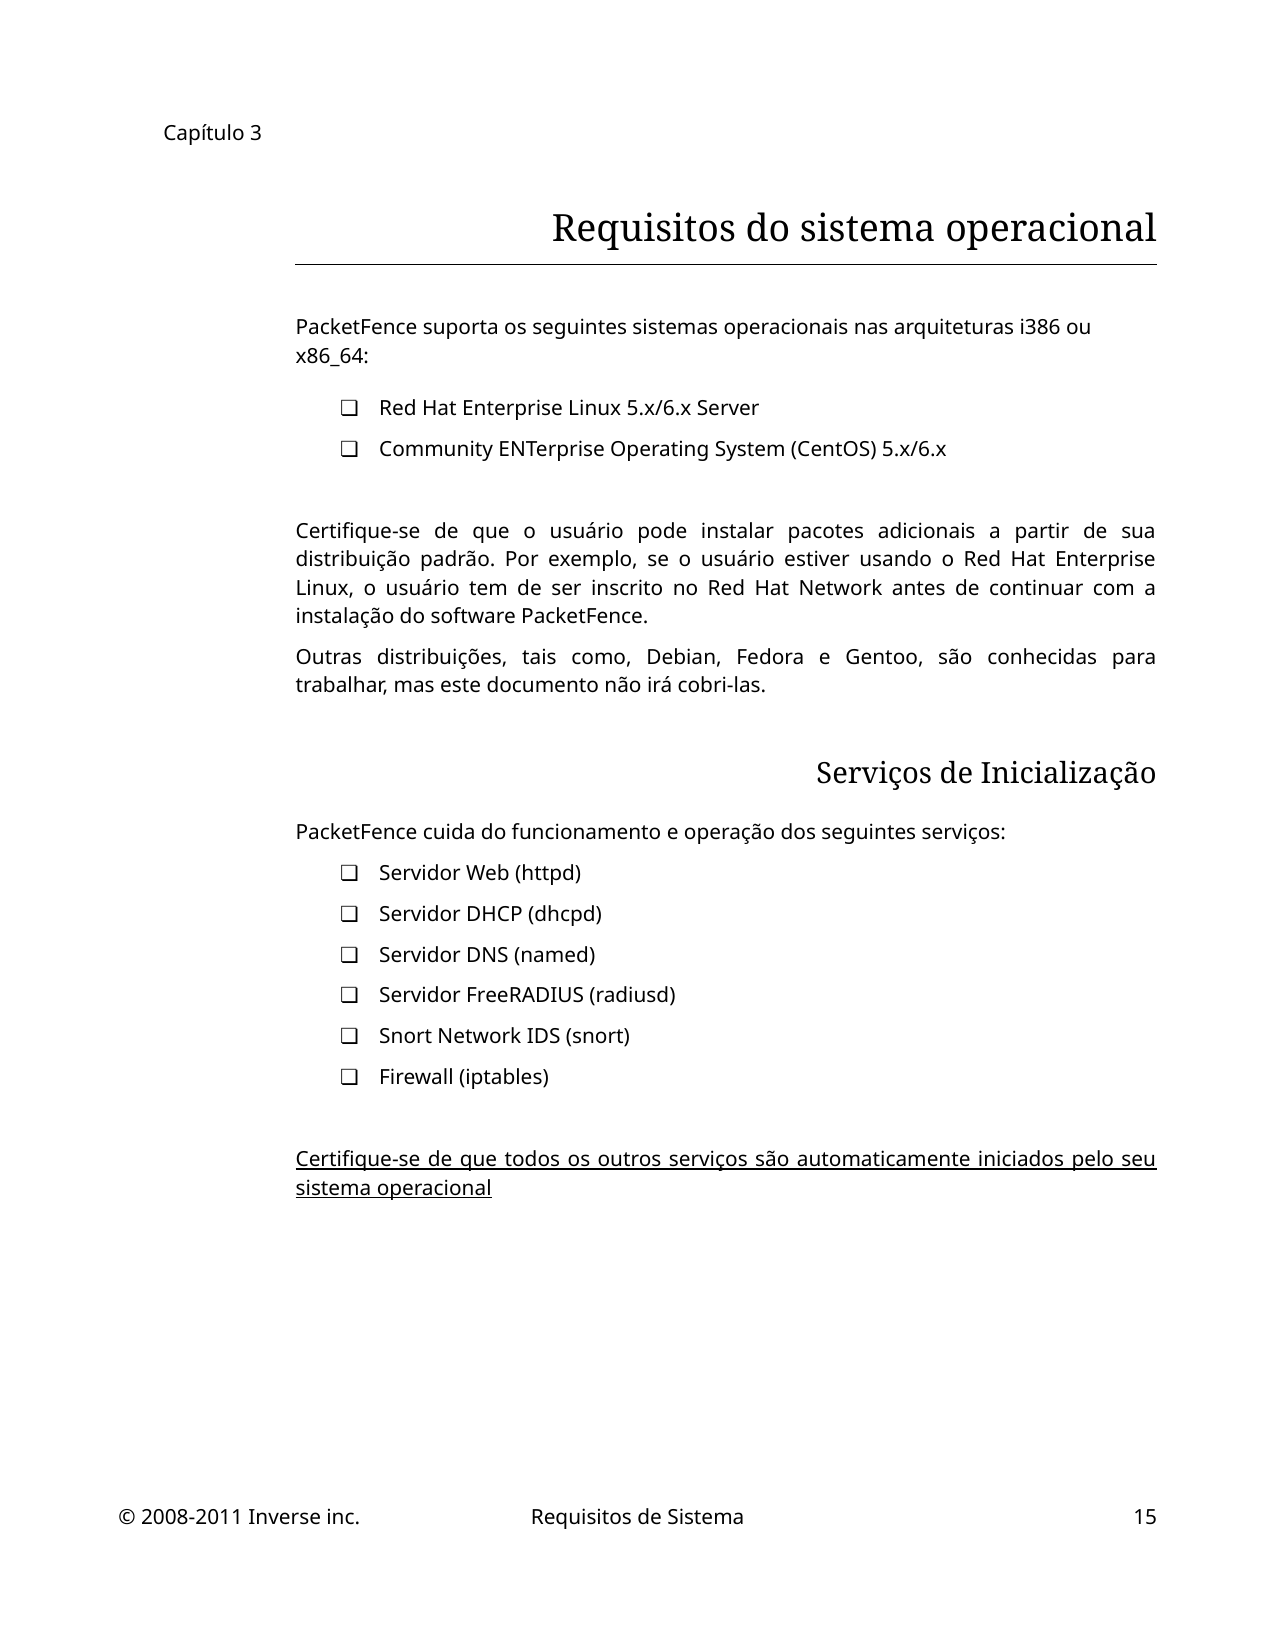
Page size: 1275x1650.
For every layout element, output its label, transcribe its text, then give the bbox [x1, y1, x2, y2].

subtitle Serviços de Inicialização [295, 752, 1157, 792]
list ❏ Servidor FreeRADIUS (radiusd) [340, 981, 1157, 1009]
text PacketFence suporta os seguintes sistemas operacionais nas arquiteturas i386 ou x86_64: [295, 312, 1157, 369]
list ❏ Servidor DHCP (dhcpd) [340, 899, 1157, 927]
list ❏ Servidor DNS (named) [340, 940, 1157, 968]
list ❏ Servidor Web (httpd) [340, 858, 1157, 886]
list ❏ Firewall (iptables) [340, 1062, 1157, 1091]
text Outras distribuições, tais como, Debian, Fedora e Gentoo, são conhecidas para trabalhar, mas este documento não irá cobri-las. [295, 642, 1157, 699]
list ❏ Red Hat Enterprise Linux 5.x/6.x Server [340, 393, 1157, 421]
text Certifique-se de que o usuário pode instalar pacotes adicionais a partir de sua distribuição padrão. Por exemplo, se o usuário estiver usando o Red Hat Enterprise Linux, o usuário tem de ser inscrito no Red Hat Network antes de continuar com a instalação do software PacketFence. [295, 516, 1157, 629]
text Certifique-se de que todos os outros serviços são automaticamente iniciados pelo seu [295, 1144, 1157, 1168]
list ❏ Community ENTerprise Operating System (CentOS) 5.x/6.x [340, 434, 1157, 462]
list ❏ Snort Network IDS (snort) [340, 1022, 1157, 1050]
text sistema operacional [295, 1169, 1157, 1201]
subtitle Requisitos do sistema operacional [295, 201, 1157, 264]
text PacketFence cuida do funcionamento e operação dos seguintes serviços: [295, 817, 1157, 845]
